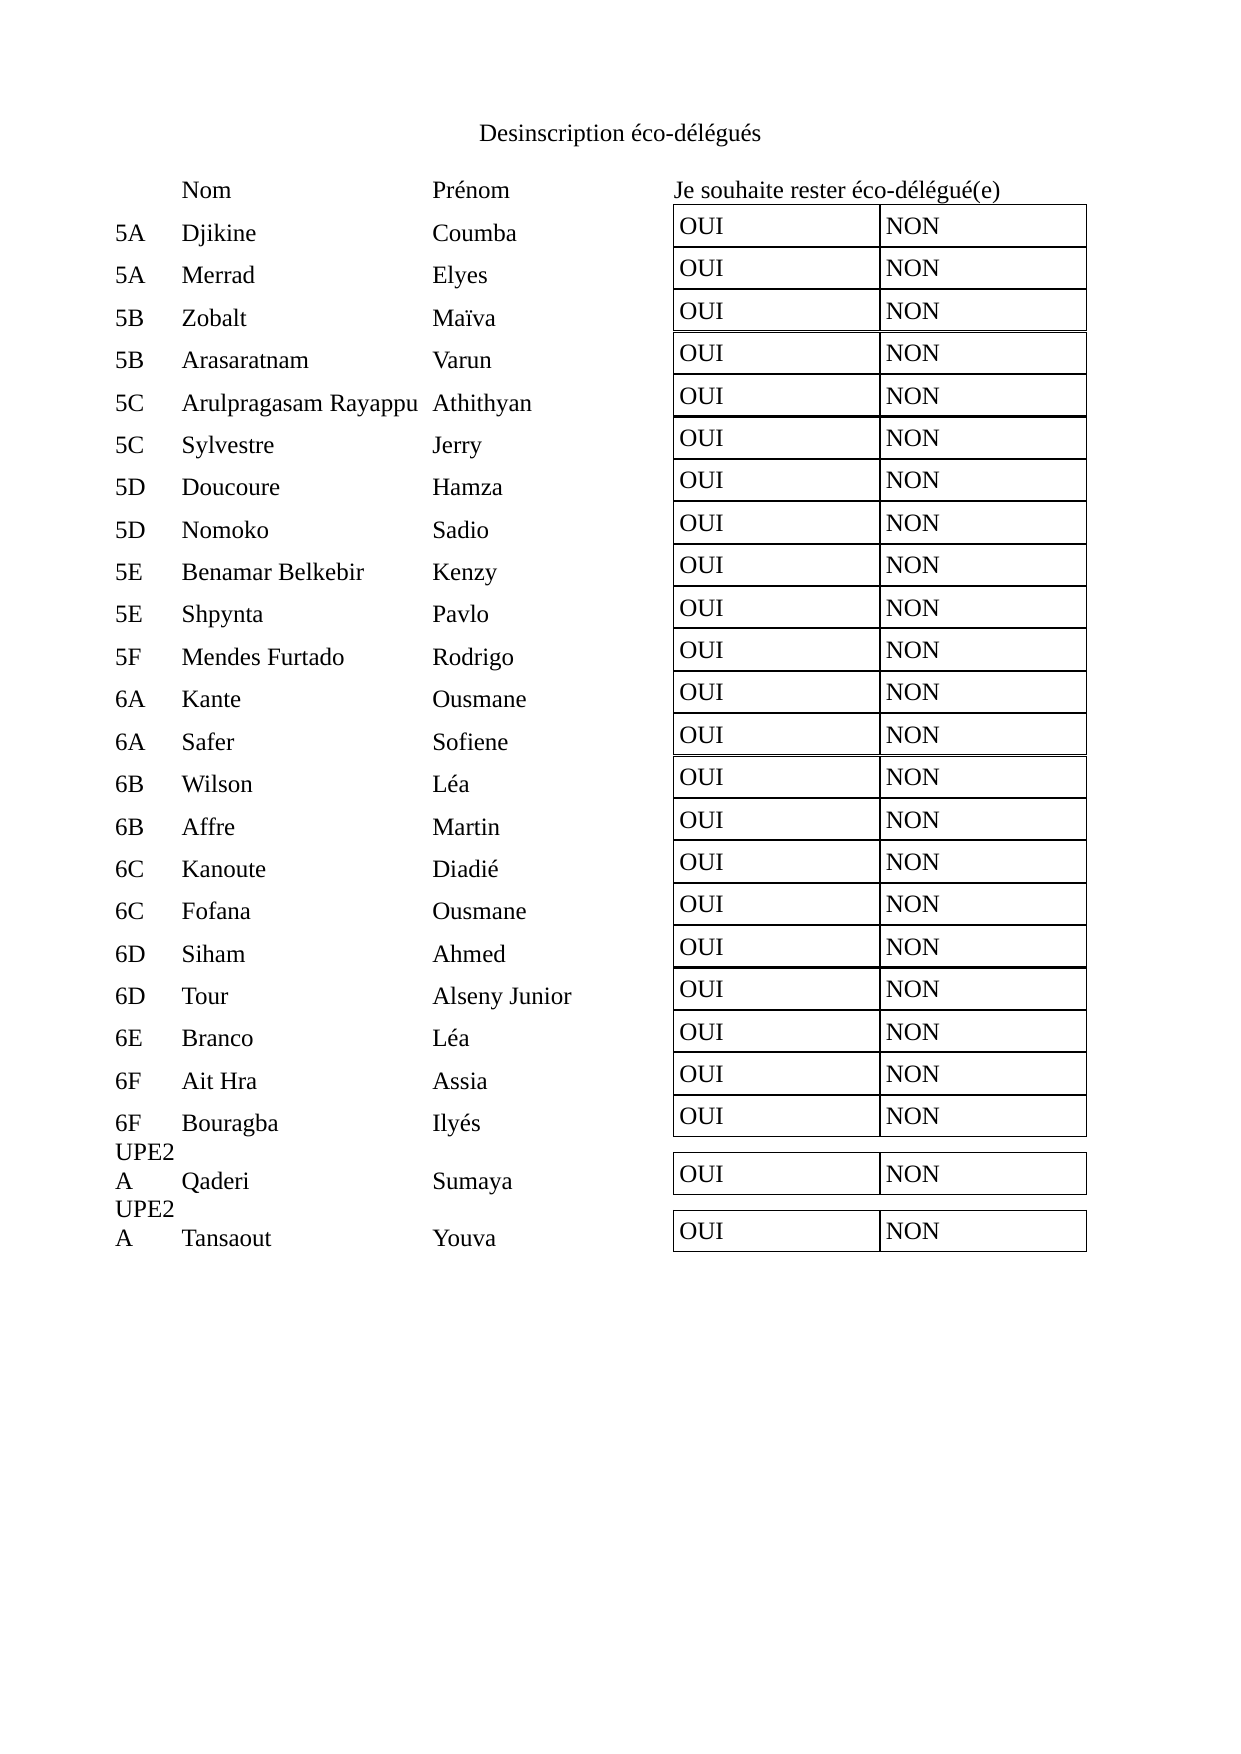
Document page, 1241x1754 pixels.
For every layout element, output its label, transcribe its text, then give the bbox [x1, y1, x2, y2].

table_header NON [881, 248, 1086, 288]
table_cell Assia [429, 1052, 670, 1095]
table_header OUI [674, 841, 879, 882]
table_header NON [881, 672, 1086, 712]
table_cell [670, 1195, 1089, 1252]
table_header OUI [674, 375, 879, 415]
table_header OUI [674, 757, 879, 797]
table_header NON [881, 1011, 1086, 1051]
table_header OUI [674, 714, 879, 754]
table_cell Doucoure [178, 459, 429, 501]
table_cell Fofana [178, 883, 429, 925]
table_header NON [881, 502, 1086, 542]
table_header OUI [674, 884, 879, 924]
table_cell UPE2A [112, 1137, 178, 1194]
table_cell 5E [112, 544, 178, 586]
table_header NON [881, 841, 1086, 882]
table_cell Youva [429, 1195, 670, 1252]
table_header OUI [674, 460, 879, 500]
table_header NON [881, 884, 1086, 924]
table_cell Ousmane [429, 671, 670, 713]
table_header NON [881, 714, 1086, 754]
table_cell Tour [178, 968, 429, 1010]
table_header NON [881, 969, 1086, 1009]
table_cell 6A [112, 713, 178, 756]
table_cell Ousmane [429, 883, 670, 925]
table_header Je souhaite rester éco-délégué(e) [670, 176, 1089, 204]
table_cell 6F [112, 1052, 178, 1095]
table_cell Jerry [429, 416, 670, 459]
table_cell Arulpragasam Rayappu [178, 374, 429, 416]
table_cell 6A [112, 671, 178, 713]
table_header OUI [674, 1053, 879, 1093]
table_cell Sylvestre [178, 416, 429, 459]
table_cell Léa [429, 756, 670, 798]
table_cell 5D [112, 501, 178, 543]
table_cell Sofiene [429, 713, 670, 756]
table_cell Branco [178, 1010, 429, 1052]
table_cell Merrad [178, 247, 429, 289]
table_cell Sadio [429, 501, 670, 543]
table_header NON [881, 629, 1086, 669]
table_cell Diadié [429, 840, 670, 883]
table_cell Zobalt [178, 289, 429, 332]
table_cell Djikine [178, 204, 429, 247]
table_header Nom [178, 176, 429, 204]
table_cell UPE2A [112, 1195, 178, 1252]
table_header NON [881, 926, 1086, 966]
table_header OUI [674, 629, 879, 669]
table_cell Elyes [429, 247, 670, 289]
table_header NON [881, 1211, 1086, 1251]
table_cell 5B [112, 332, 178, 374]
table_header OUI [674, 1011, 879, 1051]
table_cell Ilyés [429, 1095, 670, 1137]
table_header NON [881, 1096, 1086, 1136]
table_cell 6B [112, 798, 178, 840]
table_cell Hamza [429, 459, 670, 501]
table_cell 6E [112, 1010, 178, 1052]
table_header OUI [674, 969, 879, 1009]
table_cell 5C [112, 374, 178, 416]
table_header NON [881, 460, 1086, 500]
table_header NON [881, 418, 1086, 458]
table_cell Alseny Junior [429, 968, 670, 1010]
table_header NON [881, 1153, 1086, 1193]
table_cell Tansaout [178, 1195, 429, 1252]
table_header OUI [674, 587, 879, 627]
table_header OUI [674, 290, 879, 330]
table_cell 5D [112, 459, 178, 501]
table_cell Siham [178, 925, 429, 967]
table_cell Kanoute [178, 840, 429, 883]
table_header OUI [674, 502, 879, 542]
table_header OUI [674, 205, 879, 246]
table_cell Maïva [429, 289, 670, 332]
table_header NON [881, 290, 1086, 330]
table_header OUI [674, 926, 879, 966]
table_cell Martin [429, 798, 670, 840]
table_header OUI [674, 672, 879, 712]
table_cell 6D [112, 925, 178, 967]
table_cell Nomoko [178, 501, 429, 543]
table_cell Qaderi [178, 1137, 429, 1194]
table_cell Coumba [429, 204, 670, 247]
table_header OUI [674, 1211, 879, 1251]
table_cell Ait Hra [178, 1052, 429, 1095]
table_cell Shpynta [178, 586, 429, 628]
table_header OUI [674, 1096, 879, 1136]
table_header NON [881, 205, 1086, 246]
table_cell 5F [112, 628, 178, 671]
table_header OUI [674, 799, 879, 839]
table_cell Mendes Furtado [178, 628, 429, 671]
table_cell Varun [429, 332, 670, 374]
table_cell Ahmed [429, 925, 670, 967]
table_cell 6F [112, 1095, 178, 1137]
table_cell Arasaratnam [178, 332, 429, 374]
table_header NON [881, 799, 1086, 839]
table_header NON [881, 757, 1086, 797]
table_cell 6B [112, 756, 178, 798]
table_header Prénom [429, 176, 670, 204]
table_cell Safer [178, 713, 429, 756]
table_cell Kante [178, 671, 429, 713]
table_cell Rodrigo [429, 628, 670, 671]
table_cell 5A [112, 247, 178, 289]
table_cell [670, 1137, 1089, 1194]
table_cell Athithyan [429, 374, 670, 416]
table_cell 5C [112, 416, 178, 459]
table_cell Wilson [178, 756, 429, 798]
table_cell Sumaya [429, 1137, 670, 1194]
table_cell Léa [429, 1010, 670, 1052]
table_cell Pavlo [429, 586, 670, 628]
table_cell 6C [112, 883, 178, 925]
table_header OUI [674, 418, 879, 458]
table_cell 5E [112, 586, 178, 628]
table_header [112, 176, 178, 204]
table_cell 6C [112, 840, 178, 883]
table_header OUI [674, 333, 879, 373]
table_cell Affre [178, 798, 429, 840]
text Desinscription éco-délégués [118, 118, 1122, 147]
table_header NON [881, 545, 1086, 585]
table_cell Kenzy [429, 544, 670, 586]
table_cell 5A [112, 204, 178, 247]
table_header NON [881, 375, 1086, 415]
table_cell Benamar Belkebir [178, 544, 429, 586]
table_header OUI [674, 545, 879, 585]
table_cell Bouragba [178, 1095, 429, 1137]
table_header NON [881, 1053, 1086, 1093]
table_header NON [881, 333, 1086, 373]
table_header NON [881, 587, 1086, 627]
table_header OUI [674, 248, 879, 288]
table_cell 5B [112, 289, 178, 332]
table_header OUI [674, 1153, 879, 1193]
table_cell 6D [112, 968, 178, 1010]
